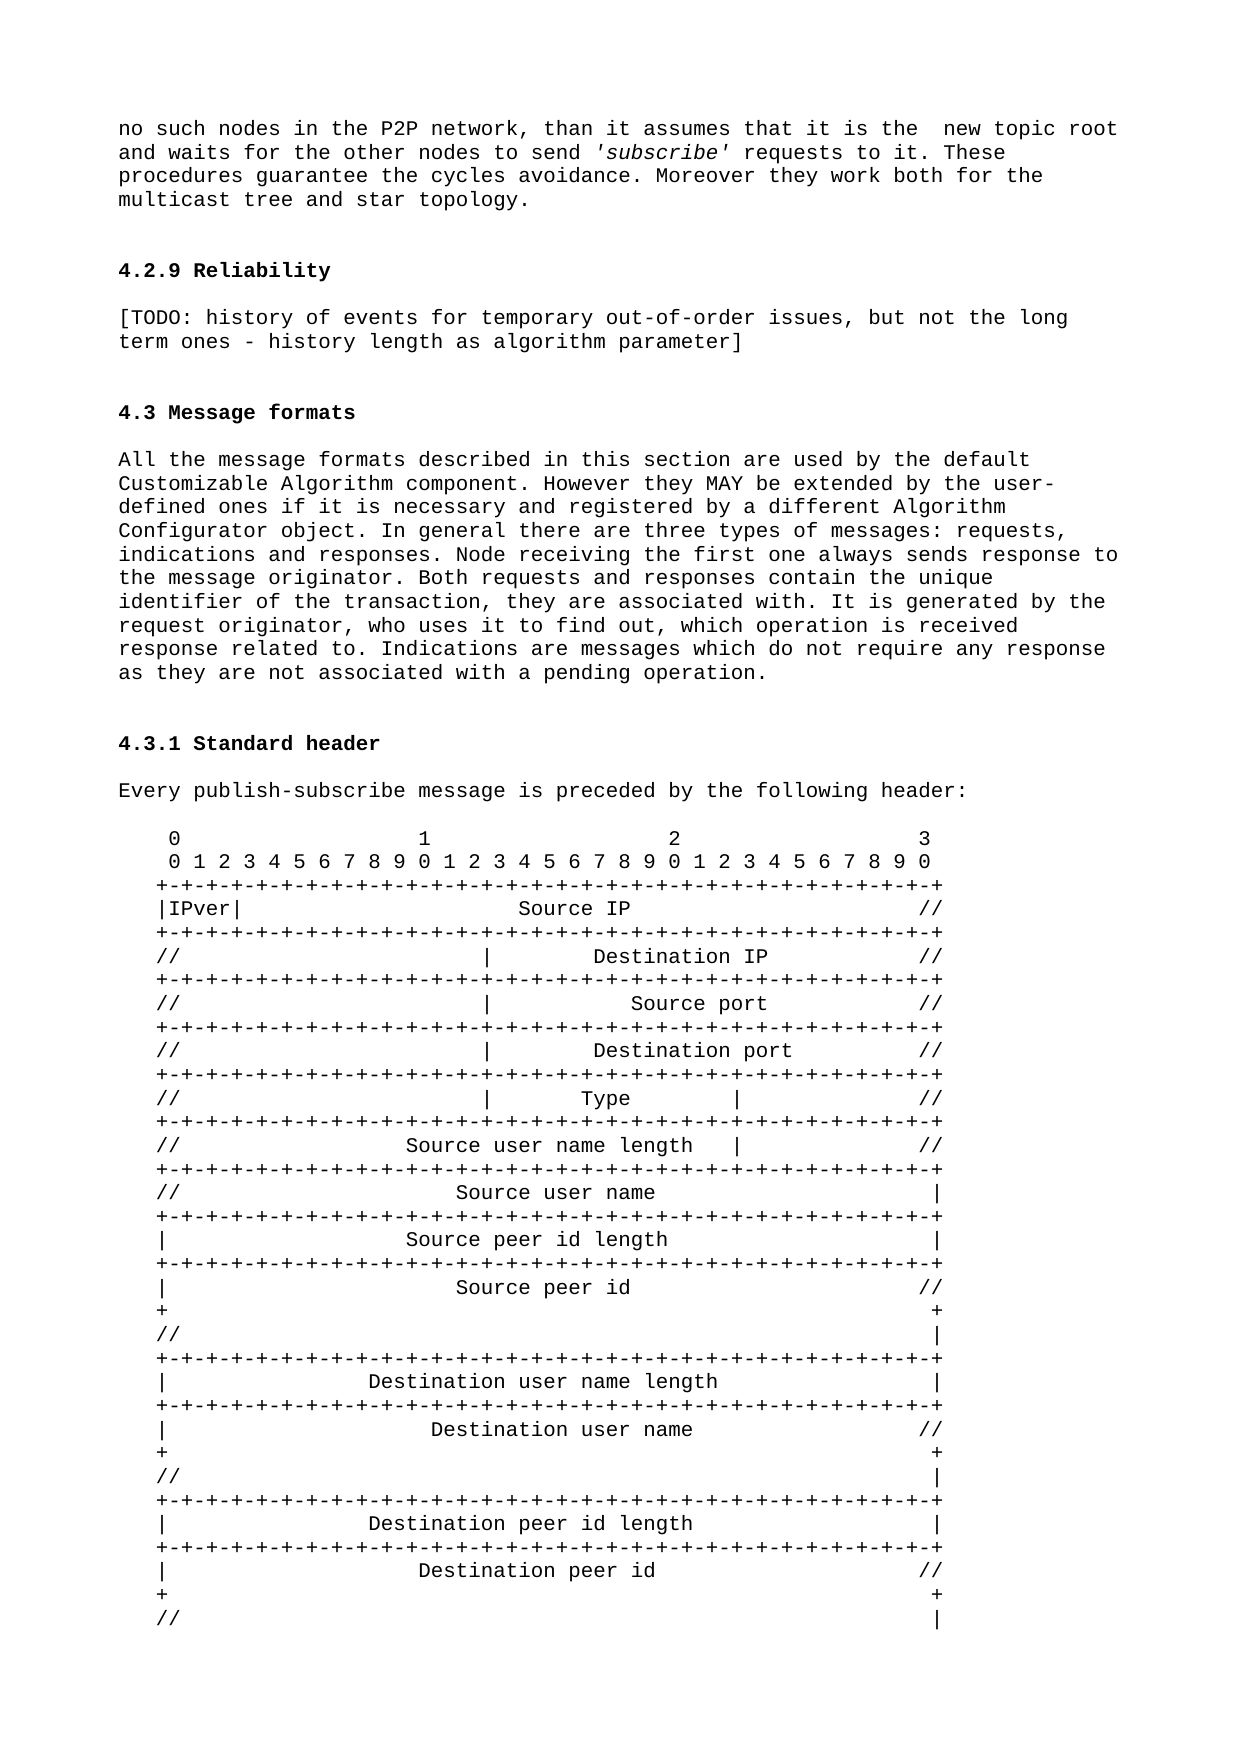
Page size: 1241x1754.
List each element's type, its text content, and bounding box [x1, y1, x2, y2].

text | Destination user name length | [118, 1371, 1122, 1395]
text +-+-+-+-+-+-+-+-+-+-+-+-+-+-+-+-+-+-+-+-+-+-+-+-+-+-+-+-+-+-+-+ [118, 1017, 1122, 1040]
text +-+-+-+-+-+-+-+-+-+-+-+-+-+-+-+-+-+-+-+-+-+-+-+-+-+-+-+-+-+-+-+ [118, 969, 1122, 993]
text |IPver| Source IP // [118, 898, 1122, 922]
text +-+-+-+-+-+-+-+-+-+-+-+-+-+-+-+-+-+-+-+-+-+-+-+-+-+-+-+-+-+-+-+ [118, 1489, 1122, 1513]
text | Destination peer id // [118, 1561, 1122, 1584]
text // | Destination port // [118, 1040, 1122, 1064]
text // | Destination IP // [118, 946, 1122, 969]
text // Source user name length | // [118, 1135, 1122, 1158]
text // Source user name | [118, 1182, 1122, 1206]
text no such nodes in the P2P network, than it assumes that it is the new topic root and waits for the other nodes to send 'subscribe' requests to it. These procedures guarantee the cycles avoidance. Moreover they work both for the multicast tree and star topology. [118, 118, 1122, 213]
text | Destination user name // [118, 1419, 1122, 1442]
text 0 1 2 3 [118, 827, 1122, 851]
text +-+-+-+-+-+-+-+-+-+-+-+-+-+-+-+-+-+-+-+-+-+-+-+-+-+-+-+-+-+-+-+ [118, 1111, 1122, 1135]
text +-+-+-+-+-+-+-+-+-+-+-+-+-+-+-+-+-+-+-+-+-+-+-+-+-+-+-+-+-+-+-+ [118, 1206, 1122, 1229]
text | Source peer id // [118, 1277, 1122, 1300]
text +-+-+-+-+-+-+-+-+-+-+-+-+-+-+-+-+-+-+-+-+-+-+-+-+-+-+-+-+-+-+-+ [118, 875, 1122, 898]
text +-+-+-+-+-+-+-+-+-+-+-+-+-+-+-+-+-+-+-+-+-+-+-+-+-+-+-+-+-+-+-+ [118, 1253, 1122, 1277]
subtitle 4.3.1 Standard header [118, 733, 1122, 757]
subtitle 4.3 Message formats [118, 402, 1122, 426]
text Every publish-subscribe message is preceded by the following header: [118, 780, 1122, 804]
text // | [118, 1608, 1122, 1631]
text All the message formats described in this section are used by the default Customizable Algorithm component. However they MAY be extended by the user-defined ones if it is necessary and registered by a different Algorithm Configurator object. In general there are three types of messages: requests, indications and responses. Node receiving the first one always sends response to the message originator. Both requests and responses contain the unique identifier of the transaction, they are associated with. It is generated by the request originator, who uses it to find out, which operation is received response related to. Indications are messages which do not require any response as they are not associated with a pending operation. [118, 449, 1122, 686]
text + + [118, 1442, 1122, 1466]
text 0 1 2 3 4 5 6 7 8 9 0 1 2 3 4 5 6 7 8 9 0 1 2 3 4 5 6 7 8 9 0 [118, 851, 1122, 875]
text +-+-+-+-+-+-+-+-+-+-+-+-+-+-+-+-+-+-+-+-+-+-+-+-+-+-+-+-+-+-+-+ [118, 1537, 1122, 1561]
text // | Source port // [118, 993, 1122, 1017]
text | Source peer id length | [118, 1229, 1122, 1253]
text +-+-+-+-+-+-+-+-+-+-+-+-+-+-+-+-+-+-+-+-+-+-+-+-+-+-+-+-+-+-+-+ [118, 1348, 1122, 1371]
text +-+-+-+-+-+-+-+-+-+-+-+-+-+-+-+-+-+-+-+-+-+-+-+-+-+-+-+-+-+-+-+ [118, 922, 1122, 946]
text +-+-+-+-+-+-+-+-+-+-+-+-+-+-+-+-+-+-+-+-+-+-+-+-+-+-+-+-+-+-+-+ [118, 1395, 1122, 1419]
text | Destination peer id length | [118, 1513, 1122, 1537]
subtitle 4.2.9 Reliability [118, 260, 1122, 284]
text // | [118, 1324, 1122, 1348]
text // | [118, 1466, 1122, 1489]
text [TODO: history of events for temporary out-of-order issues, but not the long term ones - history length as algorithm parameter] [118, 307, 1122, 354]
text +-+-+-+-+-+-+-+-+-+-+-+-+-+-+-+-+-+-+-+-+-+-+-+-+-+-+-+-+-+-+-+ [118, 1064, 1122, 1088]
text + + [118, 1300, 1122, 1324]
text // | Type | // [118, 1088, 1122, 1111]
text +-+-+-+-+-+-+-+-+-+-+-+-+-+-+-+-+-+-+-+-+-+-+-+-+-+-+-+-+-+-+-+ [118, 1158, 1122, 1182]
text + + [118, 1584, 1122, 1608]
